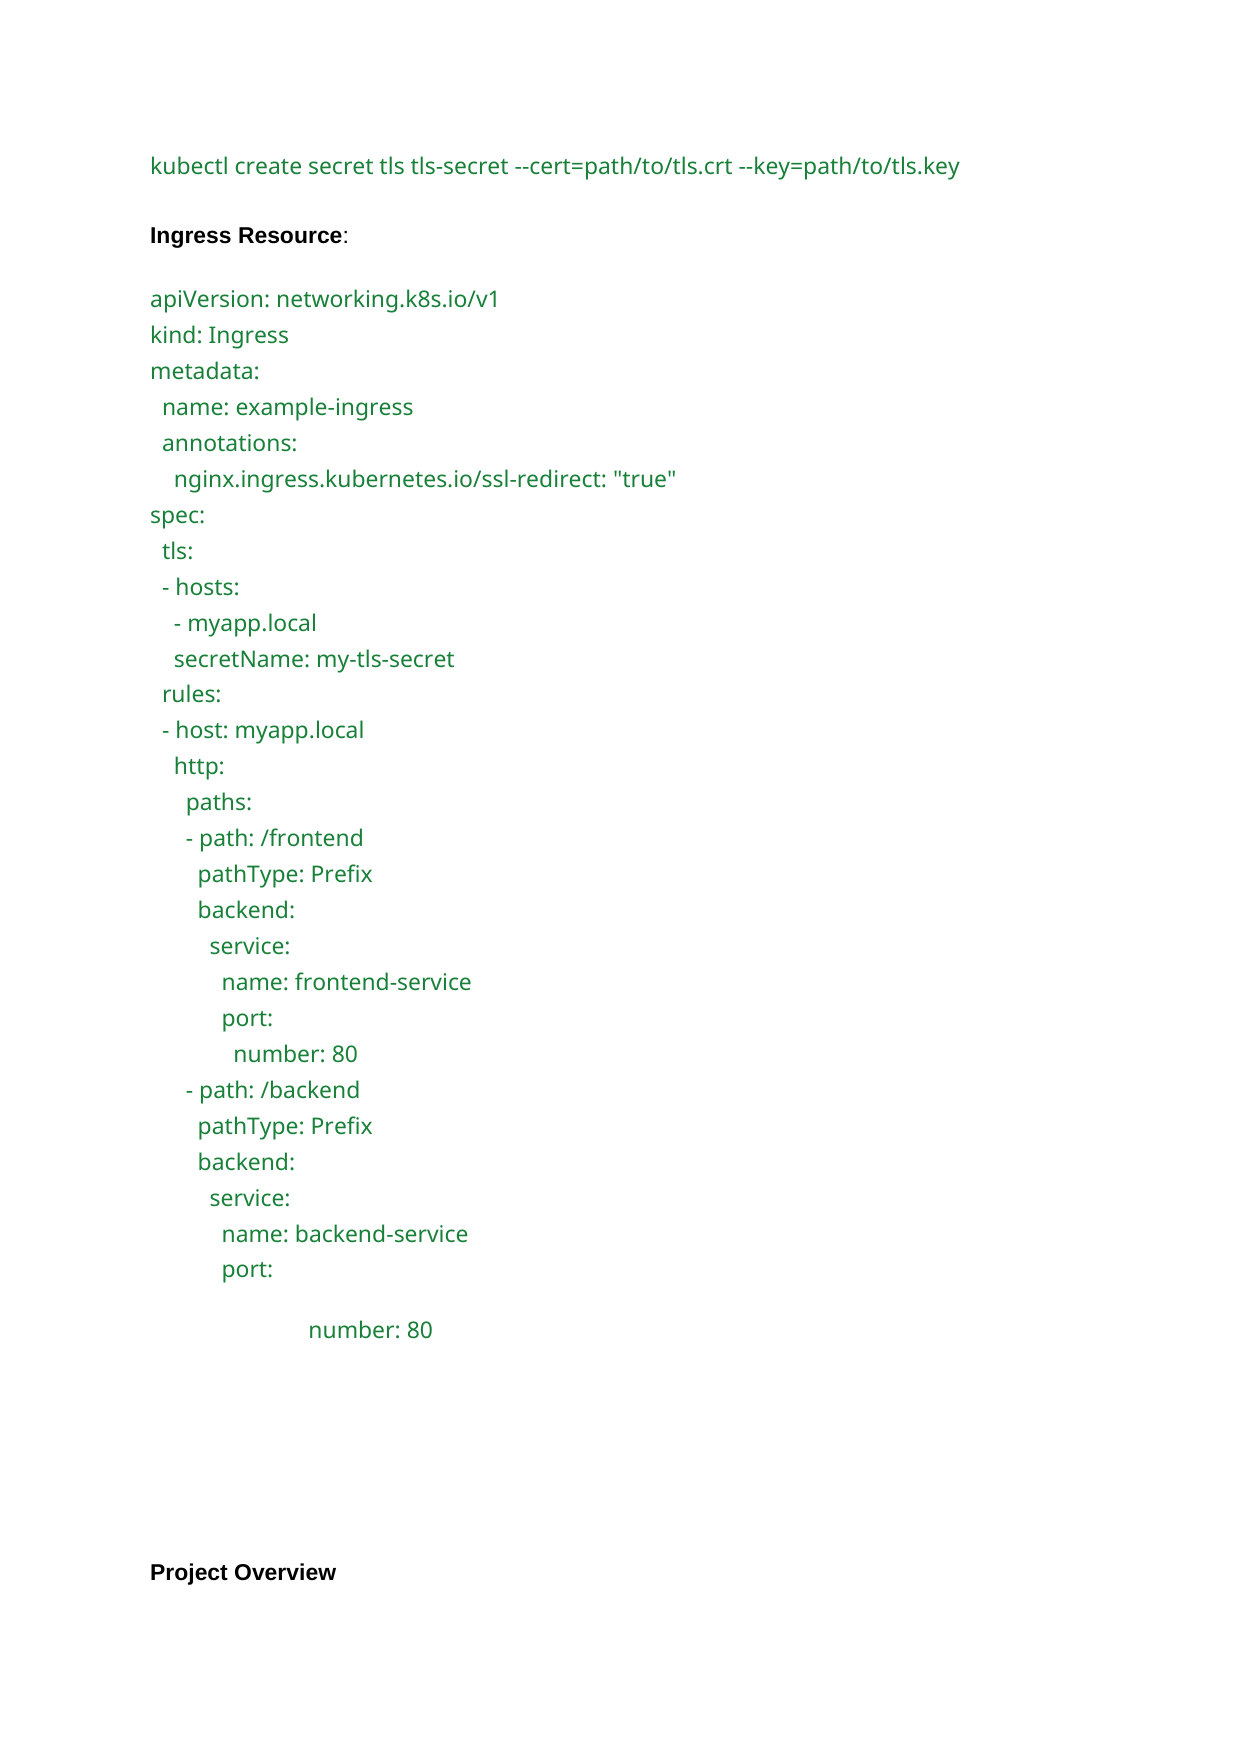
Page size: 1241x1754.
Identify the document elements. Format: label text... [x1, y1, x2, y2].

subtitle Project Overview [150, 1559, 1090, 1585]
text name: frontend-service [150, 966, 1090, 997]
text service: [150, 1182, 1090, 1213]
text - myapp.local [150, 607, 1090, 638]
text paths: [150, 786, 1090, 817]
text port: [150, 1253, 1090, 1285]
text number: 80 [225, 1314, 1090, 1346]
text nginx.ingress.kubernetes.io/ssl-redirect: "true" [150, 463, 1090, 494]
text http: [150, 750, 1090, 782]
text - path: /backend [150, 1074, 1090, 1105]
text - path: /frontend [150, 822, 1090, 853]
text tls: [150, 535, 1090, 566]
text pathType: Prefix [150, 1110, 1090, 1141]
text secretName: my-tls-secret [150, 642, 1090, 674]
text number: 80 [150, 1038, 1090, 1069]
text metadata: [150, 355, 1090, 386]
text - hosts: [150, 571, 1090, 602]
text kind: Ingress [150, 319, 1090, 350]
text name: backend-service [150, 1217, 1090, 1249]
text rules: [150, 678, 1090, 710]
text Ingress Resource: apiVersion: networking.k8s.io/v1 [150, 222, 1090, 314]
text service: [150, 930, 1090, 961]
text - host: myapp.local [150, 714, 1090, 746]
text backend: [150, 1146, 1090, 1177]
text port: [150, 1002, 1090, 1033]
text kubectl create secret tls tls-secret --cert=path/to/tls.crt --key=path/to/tls.key [150, 150, 1090, 181]
text spec: [150, 499, 1090, 530]
text pathType: Prefix [150, 858, 1090, 889]
text backend: [150, 894, 1090, 925]
text annotations: [150, 427, 1090, 458]
text name: example-ingress [150, 391, 1090, 422]
